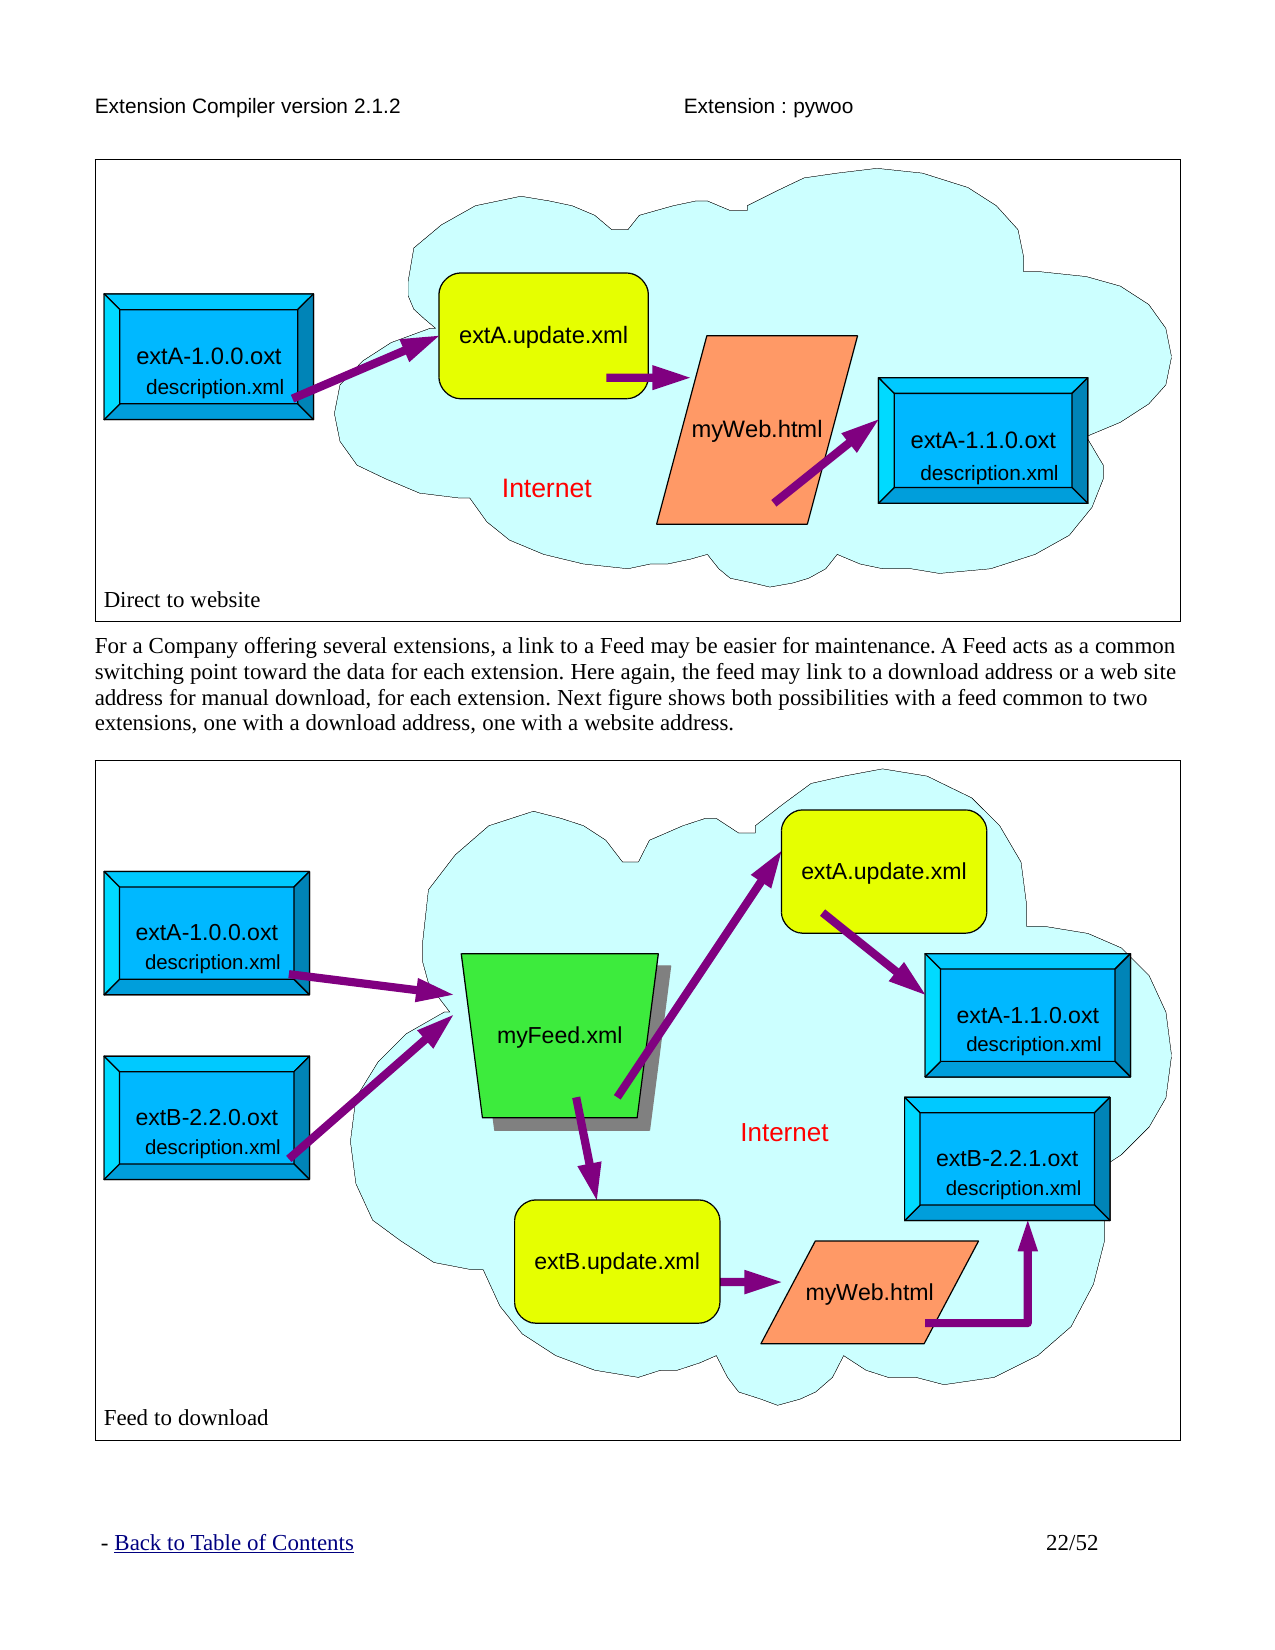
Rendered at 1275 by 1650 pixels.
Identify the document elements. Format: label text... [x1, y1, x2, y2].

text Direct to website [103, 168, 870, 383]
text Feed to download [103, 1061, 1172, 1431]
text Feed to download [103, 982, 448, 1133]
text Direct to website [885, 168, 1172, 353]
text [94, 147, 1181, 159]
text For a Company offering several extensions, a link to a Feed may be easier for maintenance. A Feed acts as a common switching point toward the data for each extension. Here again, the feed may link to a download address or a web site address for manual download, for each extension. Next figure shows both possibilities with a feed common to two extensions, one with a download address, one with a website address. [94, 160, 1181, 736]
text Feed to download [891, 769, 1172, 1050]
text Direct to website [103, 361, 1172, 613]
text Feed to download [103, 769, 875, 985]
